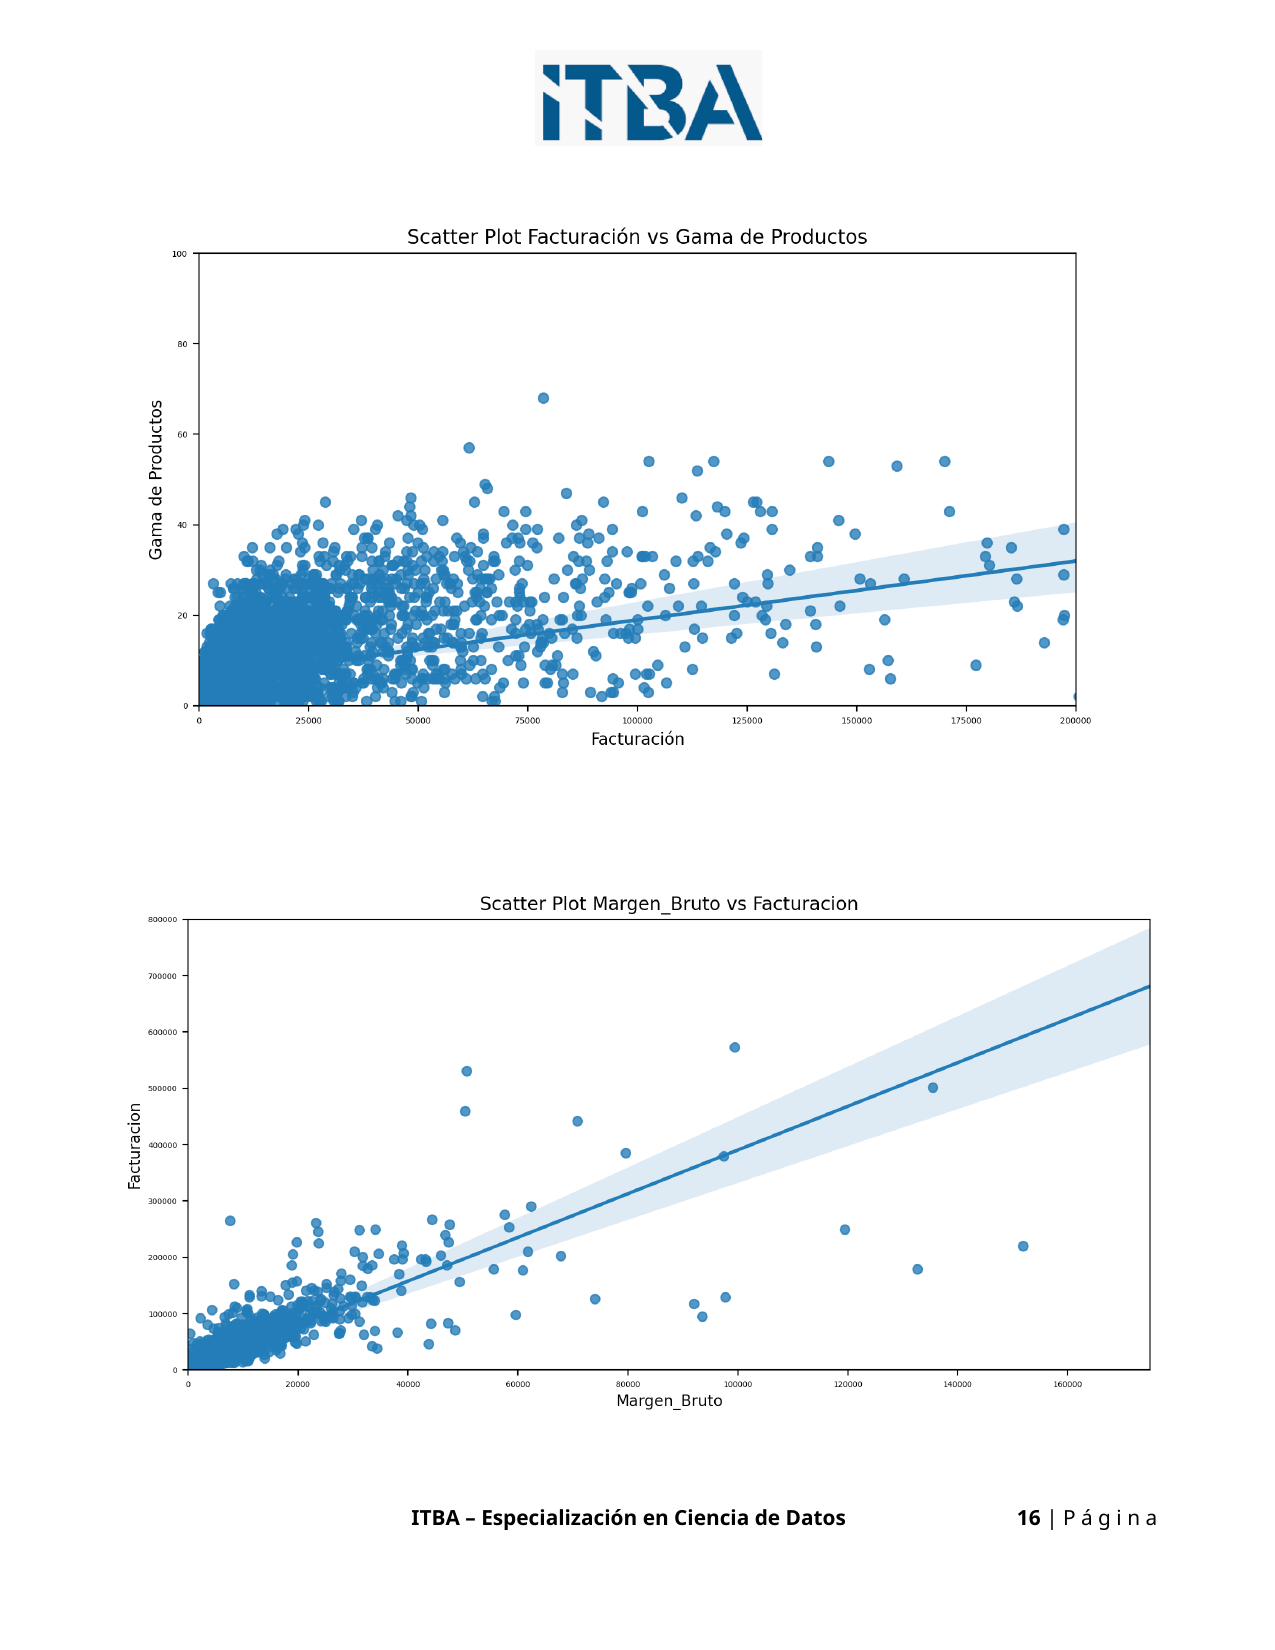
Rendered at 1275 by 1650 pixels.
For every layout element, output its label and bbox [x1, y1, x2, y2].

picture [535, 50, 763, 146]
picture [118, 196, 1157, 761]
picture [118, 884, 1157, 1413]
